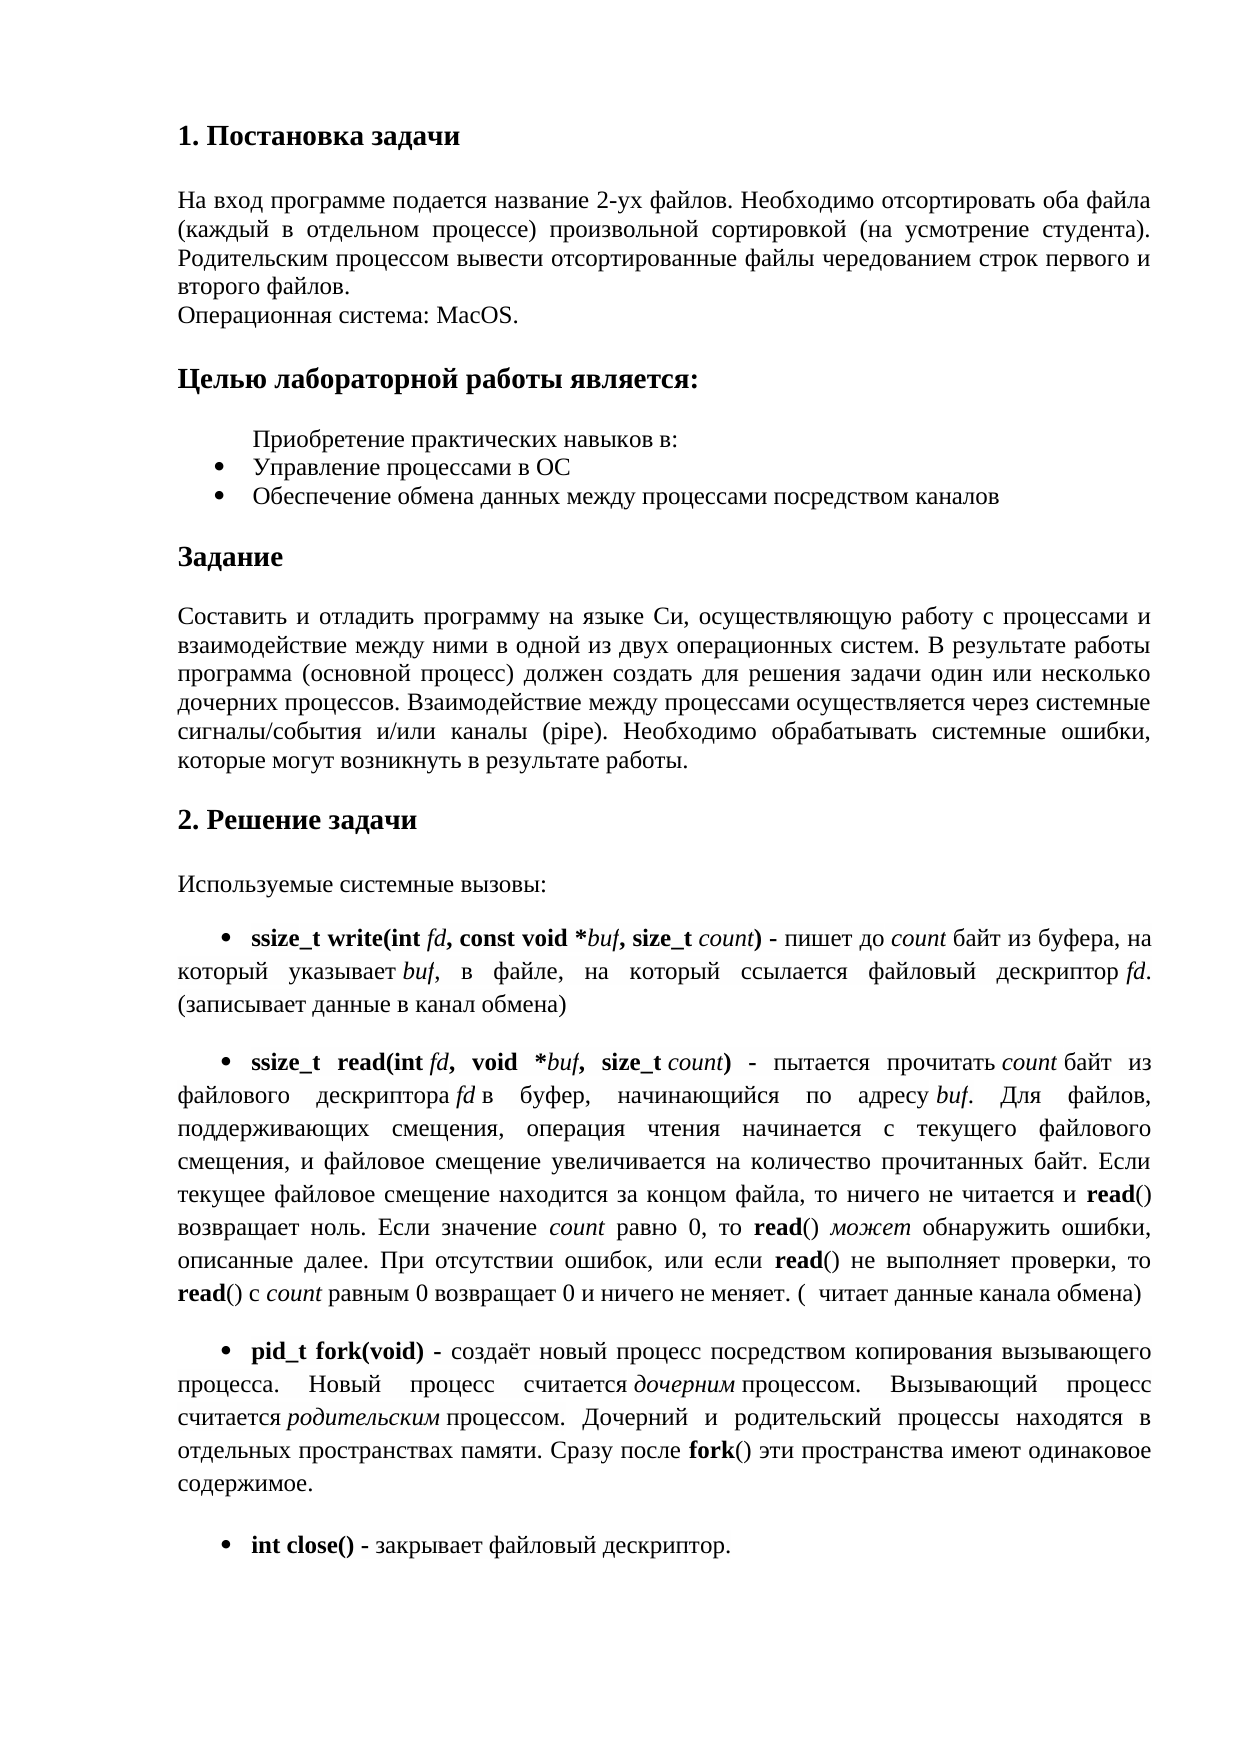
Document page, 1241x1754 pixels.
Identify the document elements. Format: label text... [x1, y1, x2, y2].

text Операционная система: MacOS. [177, 300, 1152, 329]
list ssize_t read(int fd, void *buf, size_t count) - пытается прочитать count байт из файлового дескриптора fd в буфер, начинающийся по адресу buf. Для файлов, поддерживающих смещения, операция чтения начинается с текущего файлового смещения, и файловое смещение увеличивается на количество прочитанных байт. Если текущее файловое смещение находится за концом файла, то ничего не читается и read() возвращает ноль. Если значение count равно 0, то read() может обнаружить ошибки, описанные далее. При отсутствии ошибок, или если read() не выполняет проверки, то read() с count равным 0 возвращает 0 и ничего не меняет. ( читает данные канала обмена) [177, 1047, 1152, 1307]
list pid_t fork(void) - создаёт новый процесс посредством копирования вызывающего процесса. Новый процесс считается дочерним процессом. Вызывающий процесс считается родительским процессом. Дочерний и родительский процессы находятся в отдельных пространствах памяти. Сразу после fork() эти пространства имеют одинаковое содержимое. [177, 1336, 1152, 1497]
text Составить и отладить программу на языке Си, осуществляющую работу с процессами и взаимодействие между ними в одной из двух операционных систем. В результате работы программа (основной процесс) должен создать для решения задачи один или несколько дочерних процессов. Взаимодействие между процессами осуществляется через системные сигналы/события и/или каналы (pipe). Необходимо обрабатывать системные ошибки, которые могут возникнуть в результате работы. [177, 601, 1152, 773]
list Обеспечение обмена данных между процессами посредством каналов [215, 481, 1152, 510]
text На вход программе подается название 2-ух файлов. Необходимо отсортировать оба файла (каждый в отдельном процессе) произвольной сортировкой (на усмотрение студента). Родительским процессом вывести отсортированные файлы чередованием строк первого и второго файлов. [177, 185, 1152, 300]
text Задание [177, 539, 1152, 572]
text Используемые системные вызовы: [177, 869, 1152, 898]
text Целью лабораторной работы является: [177, 361, 1152, 395]
list Приобретение практических навыков в: [252, 424, 1152, 452]
list int close() - закрывает файловый дескриптор. [177, 1526, 1152, 1560]
list Управление процессами в ОС [215, 452, 1152, 481]
text 2. Решение задачи [177, 802, 1152, 836]
list ssize_t write(int fd, const void *buf, size_t count) - пишет до count байт из буфера, на который указывает buf, в файле, на который ссылается файловый дескриптор fd. (записывает данные в канал обмена) [177, 923, 1152, 1018]
text 1. Постановка задачи [177, 118, 1152, 152]
